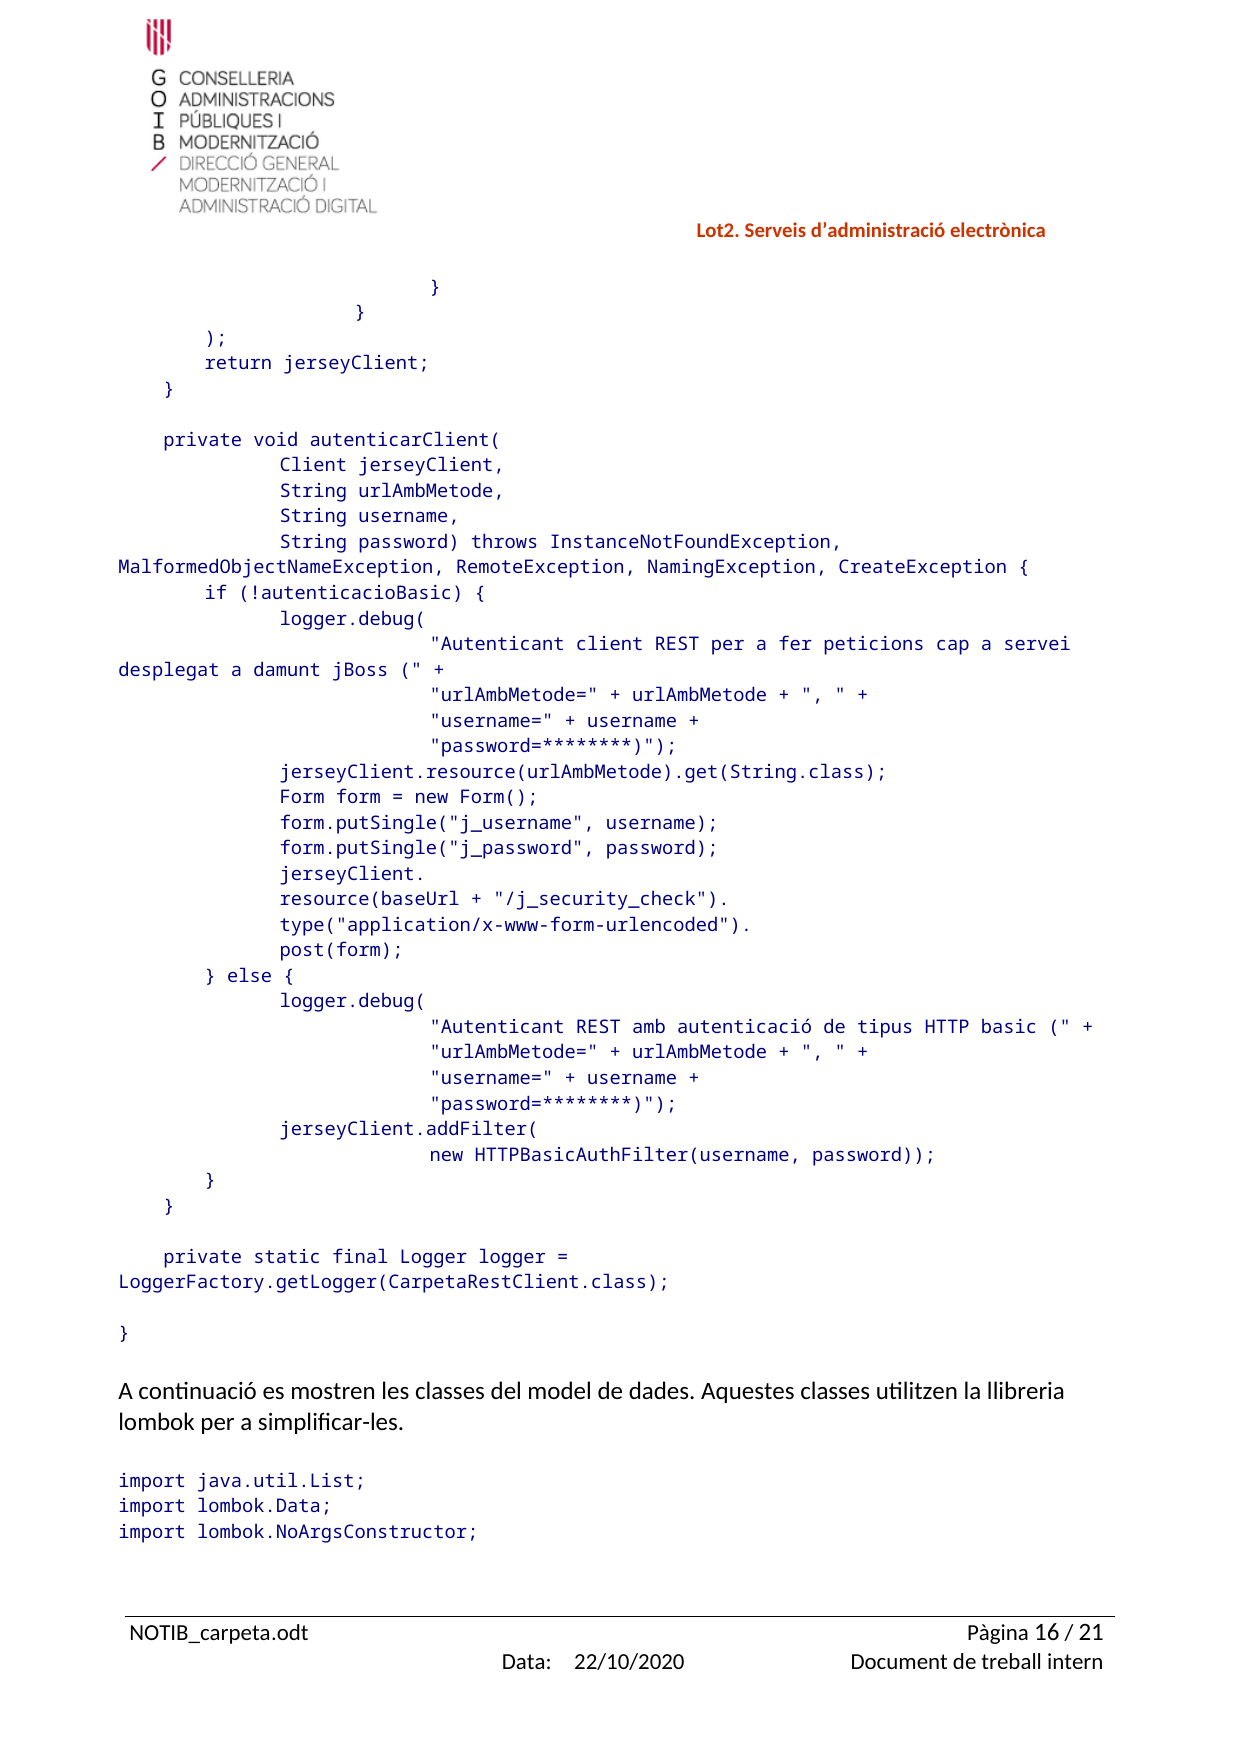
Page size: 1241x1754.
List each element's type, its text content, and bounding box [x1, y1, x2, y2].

picture [118, 13, 400, 238]
text logger.debug( [118, 605, 1122, 630]
text private void autenticarClient( [118, 426, 1122, 452]
text String urlAmbMetode, [118, 477, 1122, 503]
text } [118, 375, 1122, 401]
text private static final Logger logger = LoggerFactory.getLogger(CarpetaRestClient.class); [118, 1243, 1122, 1294]
text type("application/x-www-form-urlencoded"). [118, 911, 1122, 937]
text } else { [118, 962, 1122, 988]
text jerseyClient. [118, 860, 1122, 886]
text post(form); [118, 937, 1122, 962]
text "username=" + username + [118, 1064, 1122, 1090]
text String username, [118, 503, 1122, 528]
text } [118, 1192, 1122, 1217]
text Form form = new Form(); [118, 783, 1122, 809]
text logger.debug( [118, 988, 1122, 1013]
text form.putSingle("j_password", password); [118, 834, 1122, 860]
text } [118, 273, 1122, 299]
text A continuació es mostren les classes del model de dades. Aquestes classes utilitzen la llibreria lombok per a simplificar-les. [118, 1376, 1122, 1437]
text "urlAmbMetode=" + urlAmbMetode + ", " + [118, 1039, 1122, 1064]
text String password) throws InstanceNotFoundException, MalformedObjectNameException, RemoteException, NamingException, CreateException { [118, 528, 1122, 579]
text import lombok.NoArgsConstructor; [118, 1518, 1122, 1544]
text new HTTPBasicAuthFilter(username, password)); [118, 1141, 1122, 1166]
text import lombok.Data; [118, 1493, 1122, 1518]
text jerseyClient.addFilter( [118, 1115, 1122, 1141]
text } [118, 1166, 1122, 1192]
text "Autenticant client REST per a fer peticions cap a servei desplegat a damunt jBoss (" + [118, 630, 1122, 681]
text resource(baseUrl + "/j_security_check"). [118, 886, 1122, 911]
text ); [118, 324, 1122, 350]
text jerseyClient.resource(urlAmbMetode).get(String.class); [118, 758, 1122, 783]
text "urlAmbMetode=" + urlAmbMetode + ", " + [118, 681, 1122, 707]
text "password=********)"); [118, 1090, 1122, 1115]
text Client jerseyClient, [118, 452, 1122, 477]
text if (!autenticacioBasic) { [118, 579, 1122, 605]
text form.putSingle("j_username", username); [118, 809, 1122, 834]
text } [118, 299, 1122, 324]
text "Autenticant REST amb autenticació de tipus HTTP basic (" + [118, 1013, 1122, 1039]
text } [118, 1319, 1122, 1345]
text import java.util.List; [118, 1467, 1122, 1493]
text "password=********)"); [118, 732, 1122, 758]
text "username=" + username + [118, 707, 1122, 732]
text return jerseyClient; [118, 350, 1122, 375]
